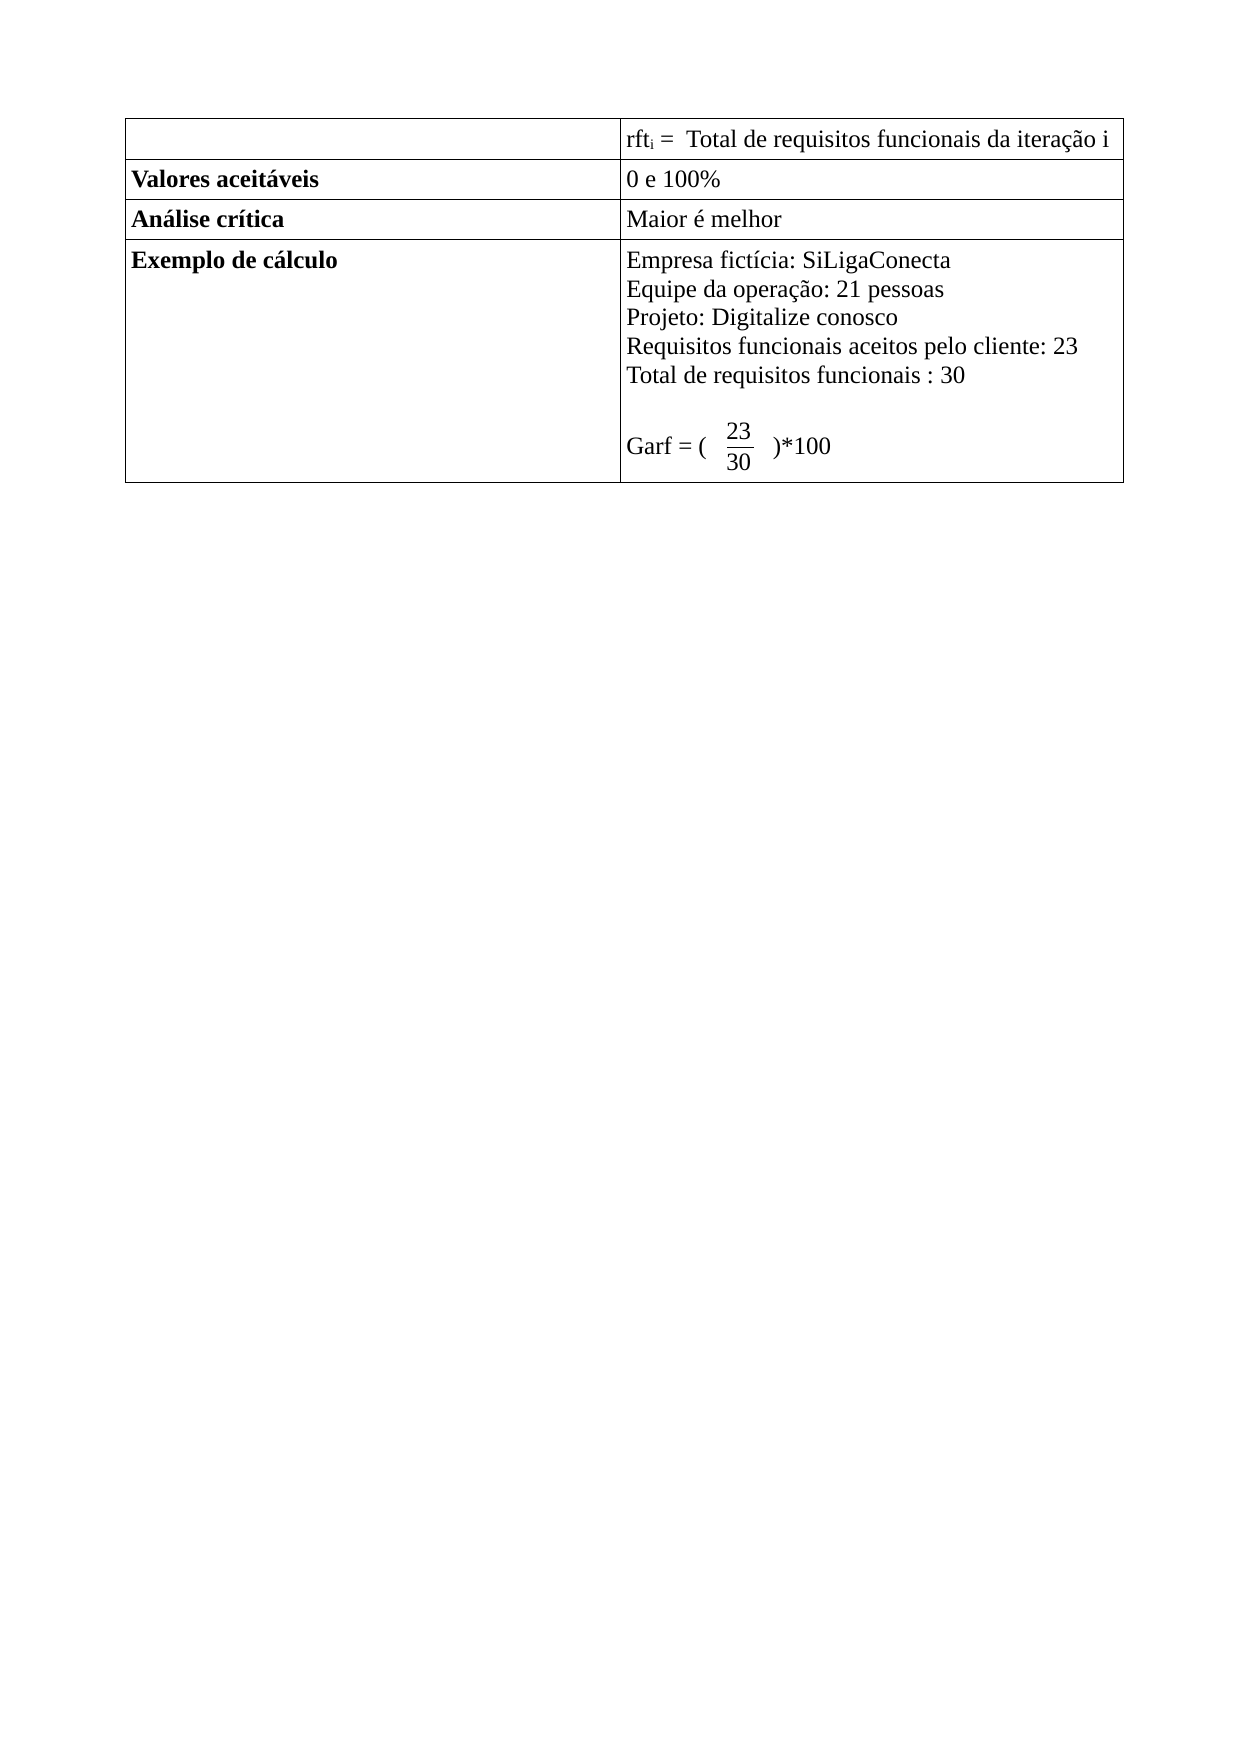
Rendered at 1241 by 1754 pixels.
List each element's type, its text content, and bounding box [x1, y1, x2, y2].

table_cell Deve-se realizar a razão entre o número de requisitos funcionais (histórias) aceitos pelo cliente na iteração i e o número total de requisitos funcionais (histórias) da iteração i, multiplicado por 100. Garfi = * 100 onde : Garf = Grau de atendimento aos requisitos funcionais rfaci = requisitos funcionais aceitos pelo cliente na iteração i rfti = Total de requisitos funcionais da iteração i [621, 119, 1123, 158]
table_cell Valores aceitáveis [126, 160, 620, 199]
table_cell Maior é melhor [621, 200, 1123, 239]
table_cell Empresa fictícia: SiLigaConecta Equipe da operação: 21 pessoas Projeto: Digitalize conosco Requisitos funcionais aceitos pelo cliente: 23 Total de requisitos funcionais : 30 Garf = ()*100 [621, 240, 1123, 482]
table_cell 0 e 100% [621, 160, 1123, 199]
table_cell Análise crítica [126, 200, 620, 239]
table_cell [126, 119, 620, 158]
table_cell Exemplo de cálculo [126, 240, 620, 482]
